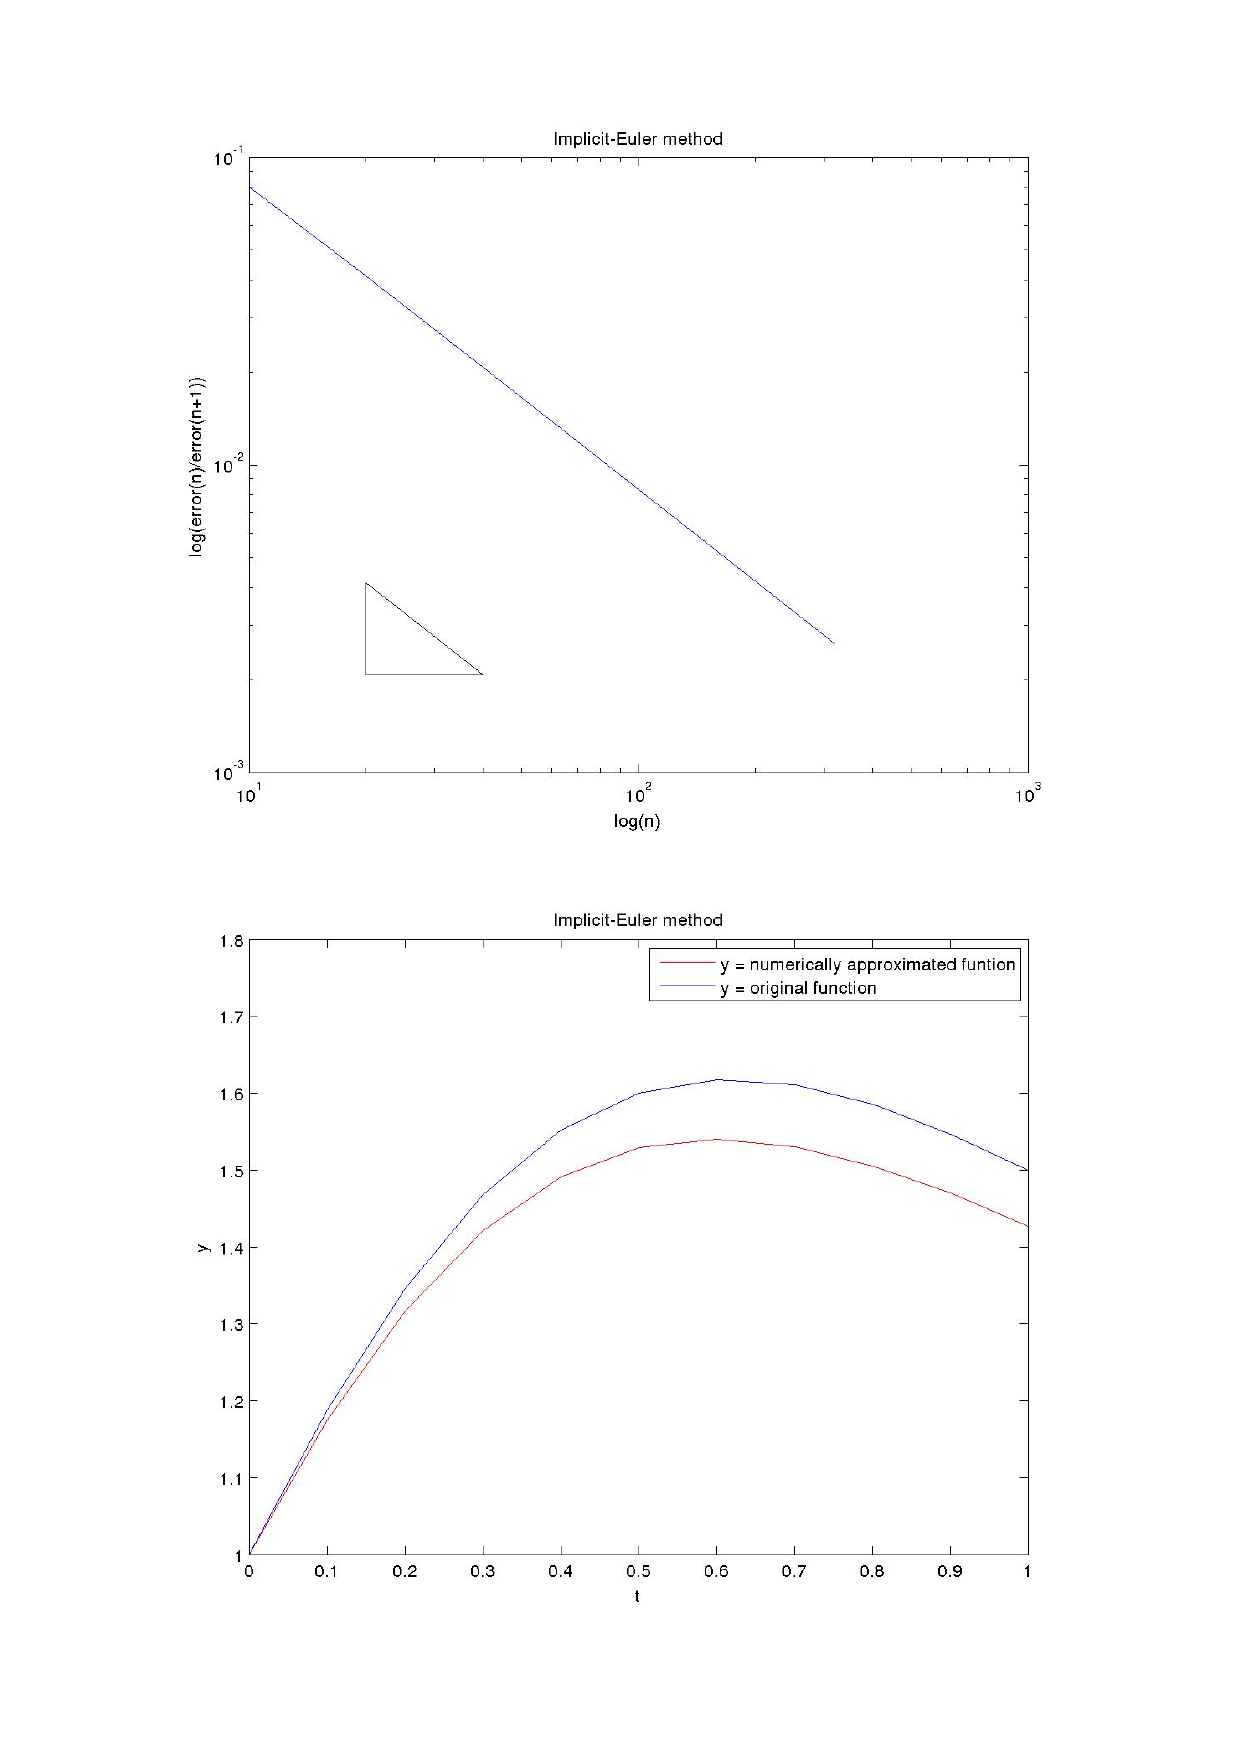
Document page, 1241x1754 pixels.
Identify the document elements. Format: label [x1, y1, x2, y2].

picture [118, 882, 1123, 1637]
picture [118, 100, 1123, 855]
